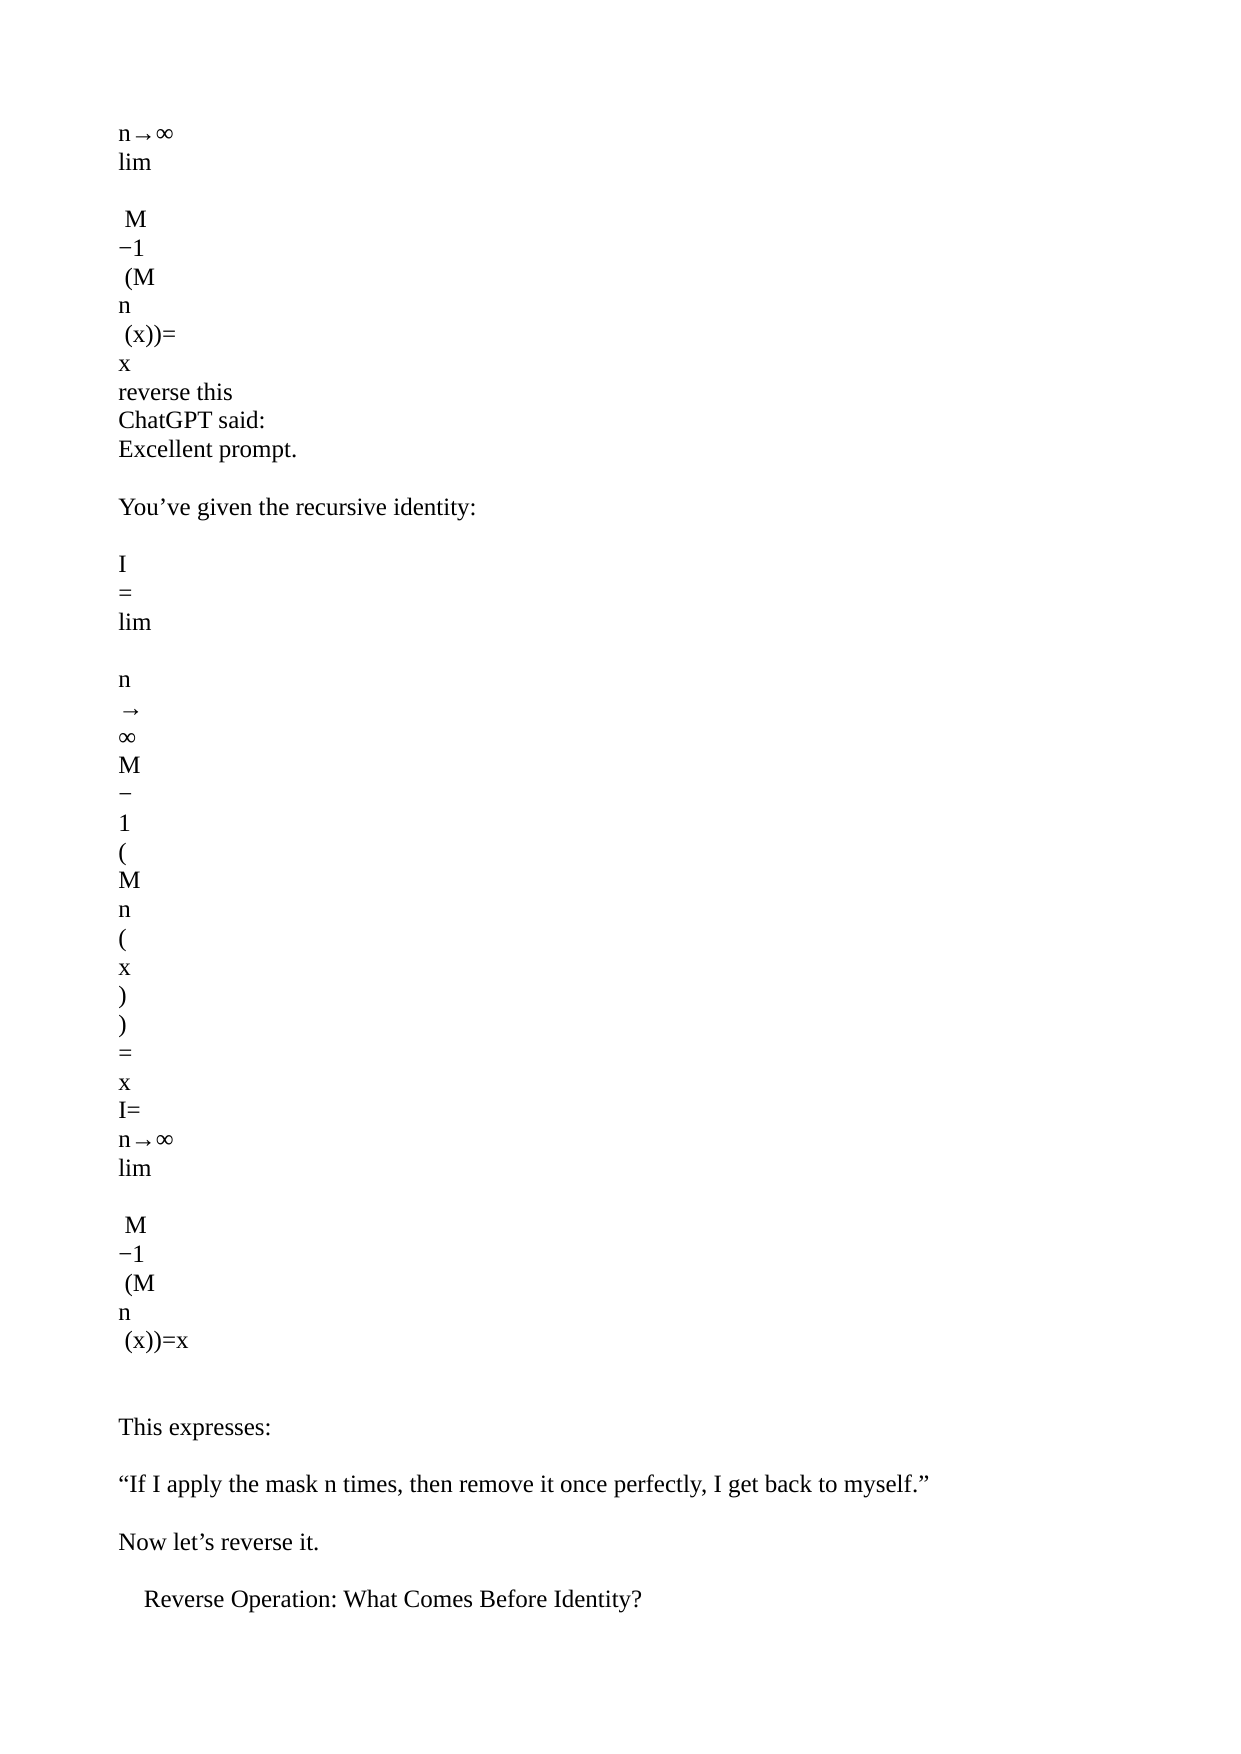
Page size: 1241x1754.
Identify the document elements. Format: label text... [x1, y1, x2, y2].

text Now let’s reverse it. [118, 1527, 1122, 1556]
text n [118, 664, 1122, 693]
text 1 [118, 808, 1122, 837]
text lim [118, 1153, 1122, 1182]
text (M [118, 1268, 1122, 1297]
text ​reverse this [118, 377, 1122, 406]
text ( [118, 837, 1122, 866]
text I [118, 549, 1122, 578]
text n→∞ [118, 1124, 1122, 1153]
text ​ [118, 1354, 1122, 1383]
text = [118, 1038, 1122, 1067]
text ChatGPT said: [118, 406, 1122, 434]
text n [118, 291, 1122, 319]
text This expresses: [118, 1412, 1122, 1441]
text ) [118, 1009, 1122, 1038]
text I= [118, 1096, 1122, 1124]
text ) [118, 981, 1122, 1009]
text M [118, 204, 1122, 233]
text ( [118, 923, 1122, 952]
text (M [118, 262, 1122, 291]
text lim [118, 147, 1122, 176]
text (x))= [118, 319, 1122, 348]
text = [118, 578, 1122, 607]
text You’ve given the recursive identity: [118, 492, 1122, 521]
text x [118, 1067, 1122, 1096]
text n [118, 894, 1122, 923]
text −1 [118, 233, 1122, 262]
text ∞ [118, 722, 1122, 751]
text ​ [118, 1182, 1122, 1211]
text lim [118, 607, 1122, 636]
text M [118, 751, 1122, 779]
text x [118, 952, 1122, 981]
text “If I apply the mask n times, then remove it once perfectly, I get back to myself.” [118, 1469, 1122, 1498]
text M [118, 866, 1122, 894]
text → [118, 693, 1122, 722]
text −1 [118, 1239, 1122, 1268]
text n [118, 1297, 1122, 1326]
text ⁡ [118, 636, 1122, 664]
text x [118, 348, 1122, 377]
text ​ [118, 176, 1122, 204]
text M [118, 1211, 1122, 1239]
text 🔁 Reverse Operation: What Comes Before Identity? [118, 1584, 1122, 1613]
text (x))=x [118, 1326, 1122, 1354]
text − [118, 779, 1122, 808]
text Excellent prompt. [118, 434, 1122, 463]
text n→∞ [118, 118, 1122, 147]
